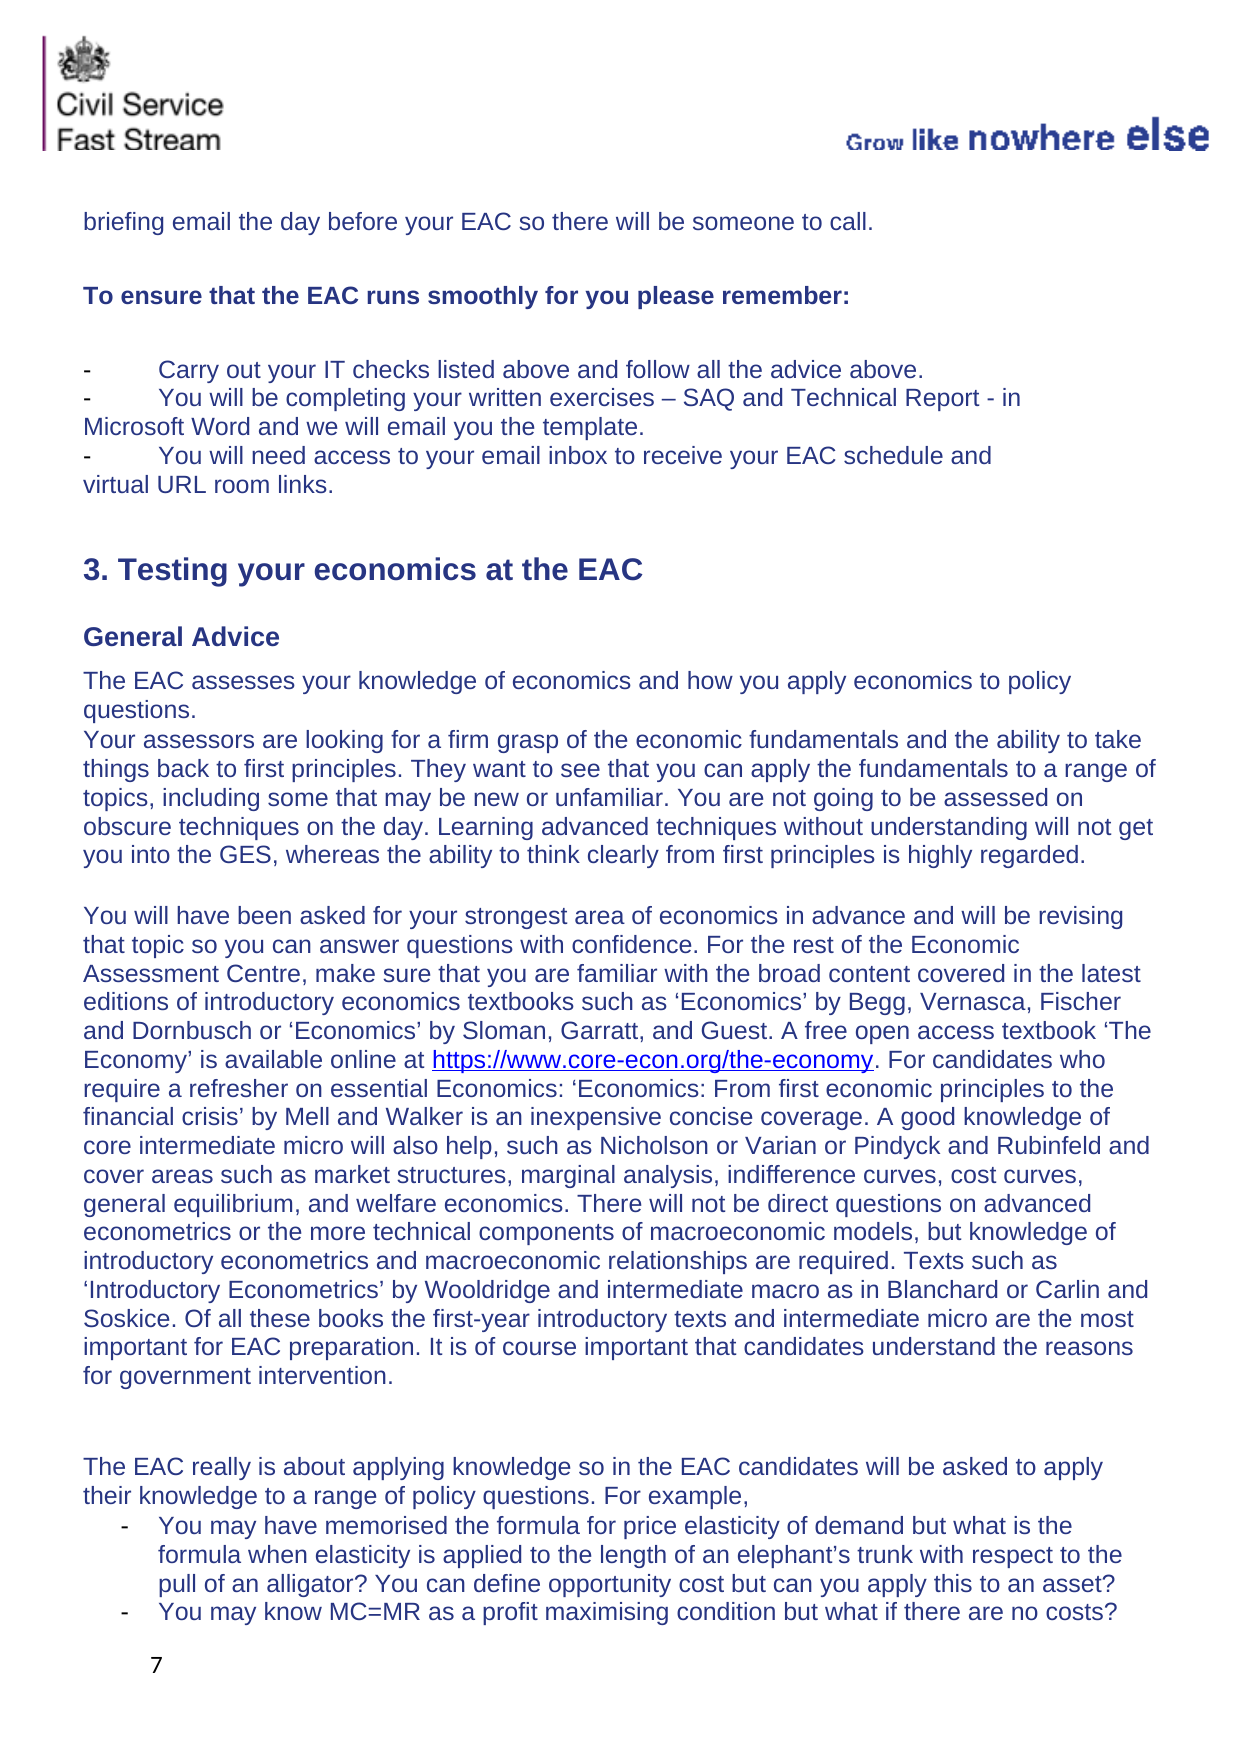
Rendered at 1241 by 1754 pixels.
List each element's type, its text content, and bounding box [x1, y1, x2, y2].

table_header Congratulations on passing the Fast Stream Assessment Centre (FSAC). A huge well done! This guide will take you through the next step in the fast stream process which is the Economic Assessment Centre (EAC). Preparing for the Economic Assessment Centre (EAC) What is the EAC? The EAC is a half-day Assessment Centre to assess a candidate’s economic skills against set criteria. There are four separate exercises to complete at EAC: Written technical report on pre-known specific economics question Written test: 10 Short Answer Questions (SAQs) on a range of economics topics. Candidates do not see this test until the day. Plain English Presentation on pre-known technical question Interview to test economics including exploring your strongest topic The following guidance is aimed at helping you prepare beforehand so that you can demonstrate your full potential on the day. Each candidate completes the same series of exercises with the same amount of time to prepare, so any short time delays will not disadvantage or advantage you. You will complete the EAC virtually from home, completing all work on a computer. You will be assessed against 3 competencies throughout the EAC: • Knowledge of Economics • Application of Economics • Communication You must pass all three competencies to be successful at the Economist Fast Stream. Candidate Summary Check your IT The EAC is run online and there are some logistical and IT things you’ll want to get right to prevent any unwanted surprises on the day. Do read this document early and make sure everything is in place. We will be using Google Meet to communicate with you on the day and an updated internet browser is required for Google Meet to run. We recommend using the current version of one of the browsers listed below: Google Chrome Browser download the latest version Mozilla Firefox. download the latest version Microsoft Edge. download the latest version Apple Safari Internet Explorer is not supported. For the best user experience at the EAC, Google Chrome is highly recommended. More information on Google Meet can be found on the Google Meet Help Centre. Check your microphone and webcam are working. Ensure your laptop or computer has a strong WiFi connection. On the day if you're disconnected from the internet, we might need to contact you via phone, so have a mobile device available and fully charged. Arrange to complete your EAC assessment in a quiet room, where you will not be interrupted or distracted. Make sure you are near to a plug socket during the assessments. Plugging your laptop into a charging socket will prevent it from running out of battery on the day. Top tips for the day: We recommend having some paper, pens, and a calculator available. You should wear something that makes you feel comfortable, a smart t-shirt or jumper is perfectly acceptable. This is a formal assessment, but a suit jacket is not required. Decide on an appropriate location beforehand so you won't be worried about interruptions or unusual camera angles, this will mean your focus will be on your performance on the day. Make sure you can be seen in front of the camera, don’t sit too far away or too low down. Get a good night’s sleep before the event. Treat it as a formal interview, first impressions are super important! Speak clearly and engage in conversations. Remember to always be polite and courteous and be mindful of the language you use. Remember that assessors can only give credit for what you say and do. They are not trying to trip you up; they want you to do well and help you demonstrate your capability. Listen to each question carefully and ask for the question to be repeated if something is not clear. Go into each exercise with a positive frame of mind. Remember, it is hard to do well in every exercise. Also, you may not be the best judge of your own performance and the process is designed so that, if you do less well in one exercise, you have a chance to perform better in another. Read the written exercise instructions and follow them carefully. If you are unsure of something, ask before the exercise begins. Don’t feel embarrassed about doing so. Be confident, remember you have done incredibly well to make it this far and there is no such thing as a typical government economist, we want you to be you! Need help? We can offer candidates workplace adjustments. We are committed to making sure that every candidate has the right conditions to succeed at their Economic Assessment Centre. A Workplace Adjustment is an arrangement that can be put in place to help candidates with disabilities or other conditions perform at their best in the EAC. If you require workplace adjustments and you require one at your FSB, please submit a ticket and a member of the team will get back to you. For all candidates - please submit a ticket if you have any concerns regarding anything in the information above. For example, if you don’t have a computer, or a quiet place to take your assessments please get in touch as soon as possible. We are here to help you through the process and can offer advice in this area. Please read the Briefing Email You will receive a briefing email from your dedicated test administrator the day before your event (around 15:30) with everything you need. Please make sure to check your junk or spam folder, and if you have not received these instructions by 16:00, then contact us by submitting a ticket. This will include some key information you need to consider, such as: The name and contact details of your test administrator. Key instructions about emailing in your Photographic ID ahead of EAC. The URL virtual meeting room link you will need to click on to access EAC on the day. The timing of your assessments. Personal Accountability By taking the assessments, you confirm that you are the named user for the account which is logged into the assessments. You are required to complete the assessments on your own without seeking assistance or support from any other person or source. This includes any technological assistance, such as Artificial Intelligence. Failure to comply may result in your application being withdrawn. 2. Attending the Virtual EAC: On the day The specific event start and end times for you will be communicated in your EAC invite. Within this event will be space for you to write both your written assessments under observation, a short break and then time with your assessment panel in a virtual interview. To join EAC, you click the Google meeting room link previously sent to you in your briefing email. We’d recommended joining 5 minutes before your start time to allow for technical issues. Plan ahead and turn your computer on early so you are ready for the assessment centre to start on time. If you join EAC late it's highly unlikely you will be able to take part on the day. This time matters so be prepared. Please note these virtual rooms will remain locked until the event begins, and the test administrator lets you in. You’ll then be placed into a virtual meeting room with your test administrator and other candidates in your group. You'll need to have your microphone and camera switched on so we can communicate with you and complete the registration stage. We’ll brief you on the running of the day and give you access to your schedule and our virtual assessment centre platform. It is from the virtual meeting room that you’ll complete your written exercises, and these will be timed by your test administrator. Please be reassured that your test administrator is here to help and guide you through the process. It's important to have your phone on hand at the beginning in case you lose connection and we need to contact you offline. If you've done everything you can beforehand to ensure a good Wi-Fi connection and you are still disconnected from the internet, don't worry. These things happen and we’ll work with you to create a solution. The contact details of your test administrator will be sent to you in your briefing email the day before your EAC so there will be someone to call. To ensure that the EAC runs smoothly for you please remember: Carry out your IT checks listed above and follow all the advice above. You will be completing your written exercises – SAQ and Technical Report - in Microsoft Word and we will email you the template. You will need access to your email inbox to receive your EAC schedule and virtual URL room links. 3. Testing your economics at the EAC General Advice The EAC assesses your knowledge of economics and how you apply economics to policy questions. Your assessors are looking for a firm grasp of the economic fundamentals and the ability to take things back to first principles. They want to see that you can apply the fundamentals to a range of topics, including some that may be new or unfamiliar. You are not going to be assessed on obscure techniques on the day. Learning advanced techniques without understanding will not get you into the GES, whereas the ability to think clearly from first principles is highly regarded. You will have been asked for your strongest area of economics in advance and will be revising that topic so you can answer questions with confidence. For the rest of the Economic Assessment Centre, make sure that you are familiar with the broad content covered in the latest editions of introductory economics textbooks such as ‘Economics’ by Begg, Vernasca, Fischer and Dornbusch or ‘Economics’ by Sloman, Garratt, and Guest. A free open access textbook ‘The Economy’ is available online at https://www.core-econ.org/the-economy. For candidates who require a refresher on essential Economics: ‘Economics: From first economic principles to the financial crisis’ by Mell and Walker is an inexpensive concise coverage. A good knowledge of core intermediate micro will also help, such as Nicholson or Varian or Pindyck and Rubinfeld and cover areas such as market structures, marginal analysis, indifference curves, cost curves, general equilibrium, and welfare economics. There will not be direct questions on advanced econometrics or the more technical components of macroeconomic models, but knowledge of introductory econometrics and macroeconomic relationships are required. Texts such as ‘Introductory Econometrics’ by Wooldridge and intermediate macro as in Blanchard or Carlin and Soskice. Of all these books the first-year introductory texts and intermediate micro are the most important for EAC preparation. It is of course important that candidates understand the reasons for government intervention. The EAC really is about applying knowledge so in the EAC candidates will be asked to apply their knowledge to a range of policy questions. For example, You may have memorised the formula for price elasticity of demand but what is the formula when elasticity is applied to the length of an elephant’s trunk with respect to the pull of an alligator? You can define opportunity cost but can you apply this to an asset? You may know MC=MR as a profit maximising condition but what if there are no costs? Can you draw on economics to shed light on the pros and cons of charging for entry to museums? Should water be metered? Why don’t lampposts have slot meters? What economic concepts are relevant to a smoking ban or the provision of early childcare. Cost benefit analysis (CBA) is used extensively in government but for EAC you are expected only to understand its roots in welfare economics rather than use advanced CBA techniques. So be well versed in deviations from efficiency and distributional concerns that could lead to policy interventions. Preparing for the Technical Report At the EAC you will be asked to produce a piece of written work on the assigned technical question. The exact question and useful sources for you to draw from will be sent to you 1 week before the interviews to enable you to prepare and research your answer. We expect this research to take no more than 10 hours. The completed report should be no longer than two pages in size 12 font. If the report is longer than this, the additional pages will not be marked by the assessors. Before the EAC, you should practice writing your report so that you can maximise the use of the 30 minutes you will be allowed on the day. Please note you will not be allowed to have any pre-prepared material with you to draw on when you do your technical report at EAC. Your completed Technical Report is marked immediately after you have written it and just before your interview by an experienced economist on your interview panel. Preparing for the Short Answer Questions The SAQs are there to test the breadth of your economics and can be on a wide range of issues. Your overall preparation for the EAC will help you. A sample set of questions is available here – but be careful, these will not be the exact questions you will be facing on the day but give an idea of the form of question and expected detail of the answers. Preparing for the Plain English Presentation At the interview, you will then be asked to give a verbal presentation on the same topic and question as your technical report. For the purposes of the presentation alone you should assume you are presenting to non-economists and therefore avoid using overly technical language. Remember, this changes when you are asked further questions about your presentation topic and from that point on in the interview you should assume that the panel are economists. You should practice this presentation before the EAC. We would recommend doing this with someone who does not have a background in Economics so you can practice using non-technical language. If you aren’t able to do this with someone, we’d recommend recording yourself and setting a timer for exactly 10 minutes. When the timer runs out, no matter how far along you are, stop and watch the recording back. You should examine your language, engagement with the audience, and presentation style. 4. Completing the EAC The whole Economic Assessment Centre is done under examination conditions. This means you must not have any materials near you when you do the EAC. Only a copy of your completed technical report and your presentation notes may be used to prepare for the interview and you can have them near you when you complete the interview. You must not consult any books, AI or internet sites between completing your written economics exercises and your interview. Failure to comply may result in you being withdrawn from the process. Technical report: 30 minutes to complete. For this exercise you are encouraged to ‘showcase’ your knowledge, technical grasp and understanding of the relevant economics. For example, you will need to demonstrate (briefly) that you understand and can apply the relevant economic principles, theory and evidence around the specific technical question. You may set the scene with memorised facts and statistics, but it is not a good use of your time to do much of this. Concentrate instead on communicating how economic theory and evidence can inform an assessment of the potential impacts of the policy. Remember you will be tested verbally on this topic as part of your interview. You may use freehand diagrams or equations where you wish, but these must be clear, labelled and explained as required. If you do use a diagram or equation, you will need to take a picture and attach it to your email with the technical report. Short answer questions: 30 minutes to complete. This will be a set of questions (10 in total) covering macroeconomics, microeconomics and might also include econometrics and/or an international trade question. Some questions may be quantitative in nature, in which you are asked to work something out. You only have 30 minutes overall so are not expected to produce full and detailed answers to each question. You should aim for clear and concise answers that demonstrate understanding. Our top tips for this exercise are: Remember the golden rules: breathe and read the questions carefully. A good strategy is to scan all the questions through once and start with those that you can answer most easily and then move onto areas where you may need to think more. This should help you avoid ‘getting stuck’ on a particular question or writing too much for one answer. Above all, don’t be discouraged if there are things you do not know, just press on to the next question and build a level of answer for all the questions as far as you can. The pass mark is around 40 per cent and you will have a further opportunity to demonstrate the breadth of your knowledge during the interview as some of the topics and questions in the SAQ will be revisited. N.B. The first two written exercises are done back to back, this means you will spend one hour producing your written work on a computer. You will then have a short pause while they are marked. Plain English Presentation: 10 minutes. For this exercise you are asked to turn your technical report into a verbal presentation, answering the same economics question but translating your report into a presentation to a non-economist audience. This is quite a head switch so do think about this in advance. You will need to speak clearly and concisely, and you will be marked down for jargon, as clear communication to non-economists is a vital part of the work of the GES. The presentation is at the start of your interview and should last for 10 minutes. You will be stopped if you over run. It is an oral presentation and you do not need to prepare any handouts for your audience. The interview board will comprise of two economists. In most cases, both will be existing members of the GES but in some cases one will be academic economists or former members of the GES. For the purposes of the presentation, you should assume that the audience are not economists and therefore avoid using overly technical language or assuming a prior knowledge of economics. Concentrate on conveying, to a non-economist, how economic analysis might shed light on the issue and topic. You should also capture some of the main, but again certainly not all, empirical findings. Simple analogies or metaphors might assist in giving intuitive insight into economic concepts that would otherwise be inaccessible for non-economists. There are some marks for good presentation style. NB. There should be a clear distinction between the technical report and your presentation as they are intended for different audiences. For your presentation you must not merely read out your technical report. Interview questions: 50 minutes. The interview will follow on directly from the presentation. Remember, you should answer all verbal questions in the interview assuming your assessors are economists. In your interview you will be asked follow-up questions on the technical report topic, follow up questions on your short answer questions paper (including perhaps additional questions on the subjects that the SAQs covered), and questions on your strongest area of economics. You were provided with a specific list for the 2025 Fast Stream campaign from which you were asked to choose your ’strongest area’ of economics in advance of EAC. The list are typical economic subjects, many of which you will have covered in your degree. Assessors will confirm your choice at the start of your interview and the last set of questions in your interview will be around this topic. Again, the panel is interested in your understanding of economic fundamentals with questions covering the economic theory and application of economics (not the politics) so make sure you have covered both in your preparation. You might need to demonstrate your ability to think things through from first principles. There may also be a question on a topical issue. Getting feedback after EAC We aim to let you know within 7 days whether you have been successful. You will be informed on your Scheme Progress page on the Fast Stream website in the usual way. If you are unsuccessful this time, you can ask for written feedback, within 2 months of your EAC, on your performance to gain a better understanding of your strengths and areas for development. To request feedback please email gesrrecruitment@hmtreasury.gov.uk quoting your name and application email address. We do not provide feedback to successful candidates. If successful you will then be allocated to a department and informed of your first role thus starting what we hope will be an exciting career in the GES. [74, 152, 1167, 1636]
